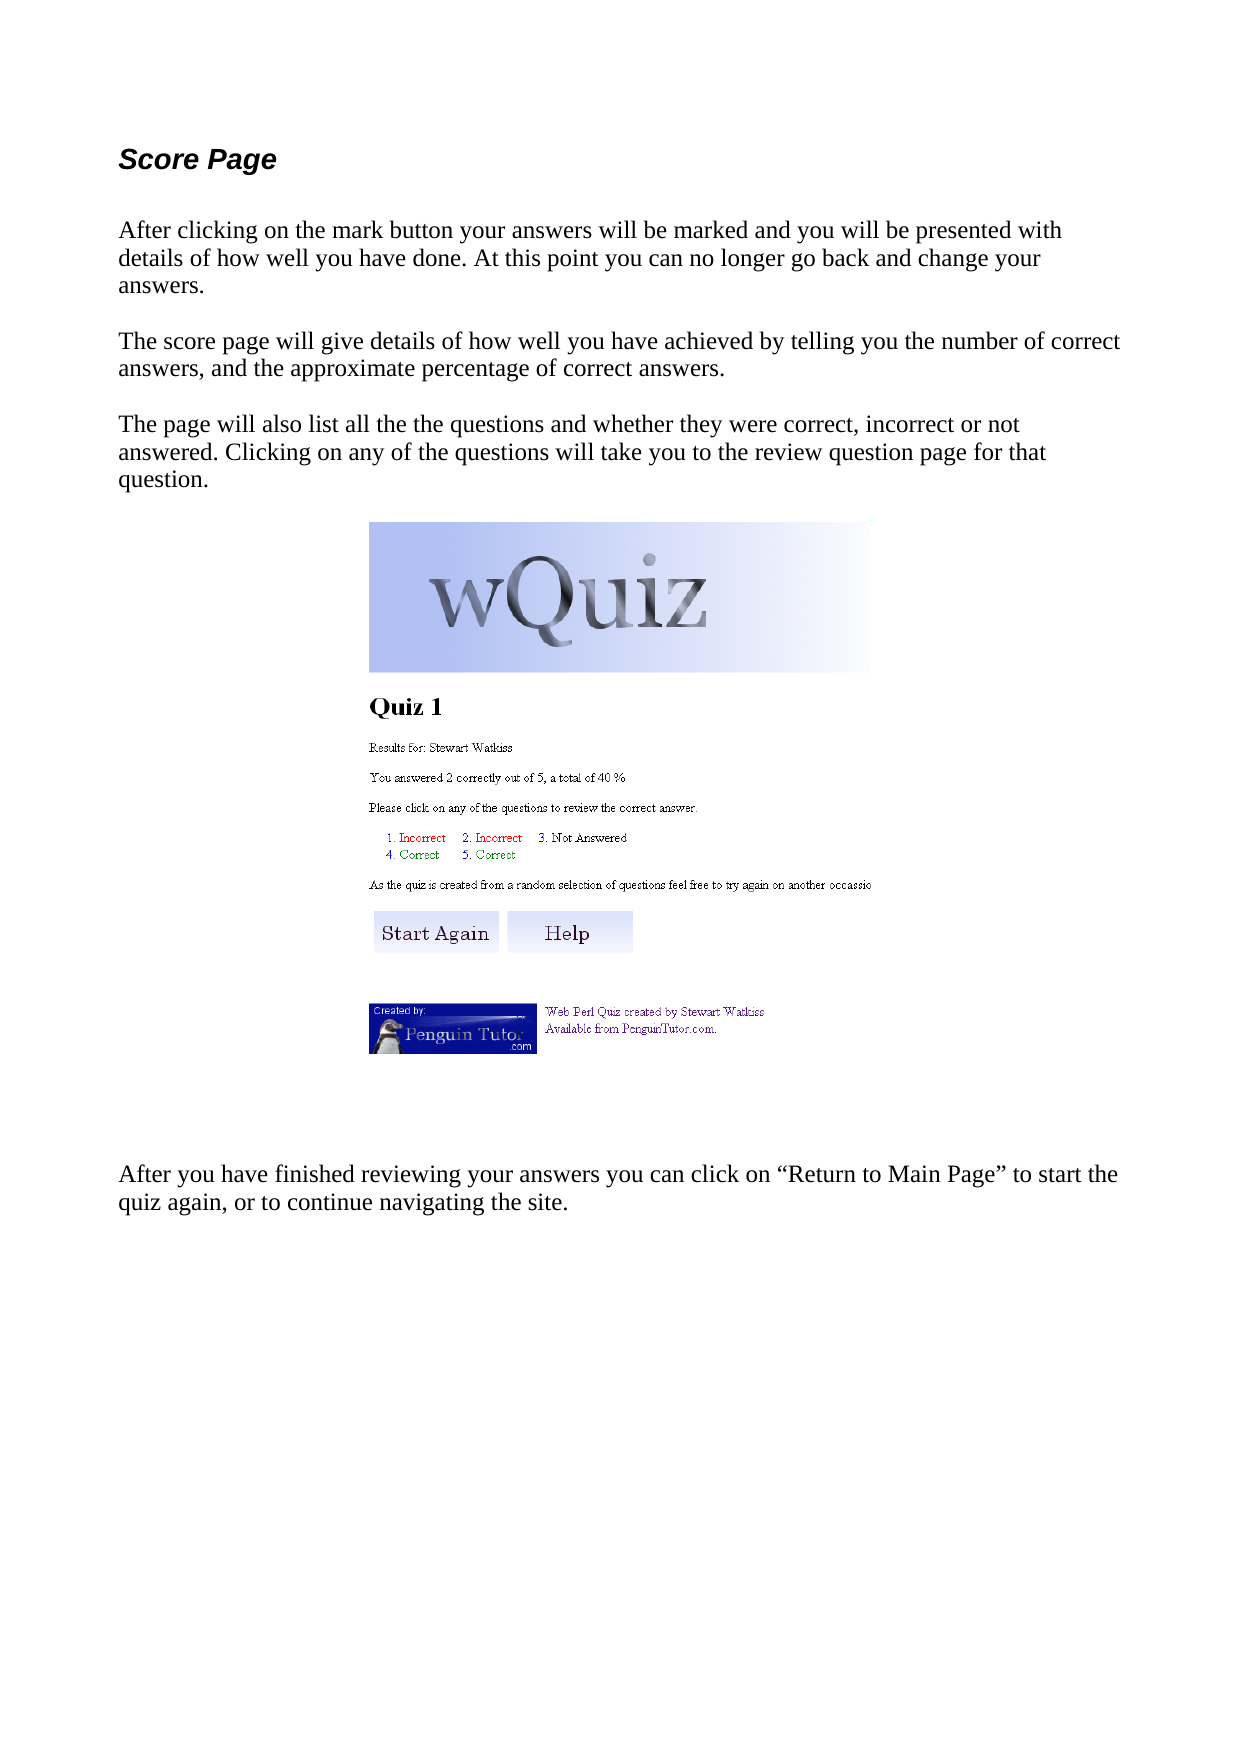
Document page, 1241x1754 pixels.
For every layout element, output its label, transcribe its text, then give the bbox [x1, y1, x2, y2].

text After you have finished reviewing your answers you can click on “Return to Main Page” to start the quiz again, or to continue navigating the site. [118, 1160, 1122, 1215]
text After clicking on the mark button your answers will be marked and you will be presented with details of how well you have done. At this point you can no longer go back and change your answers. [118, 216, 1122, 299]
text The page will also list all the the questions and whether they were correct, incorrect or not answered. Clicking on any of the questions will take you to the review question page for that question. [118, 410, 1122, 493]
subtitle Score Page [118, 143, 1122, 176]
text The score page will give details of how well you have achieved by telling you the number of correct answers, and the approximate percentage of correct answers. [118, 327, 1122, 382]
picture [369, 520, 871, 1105]
